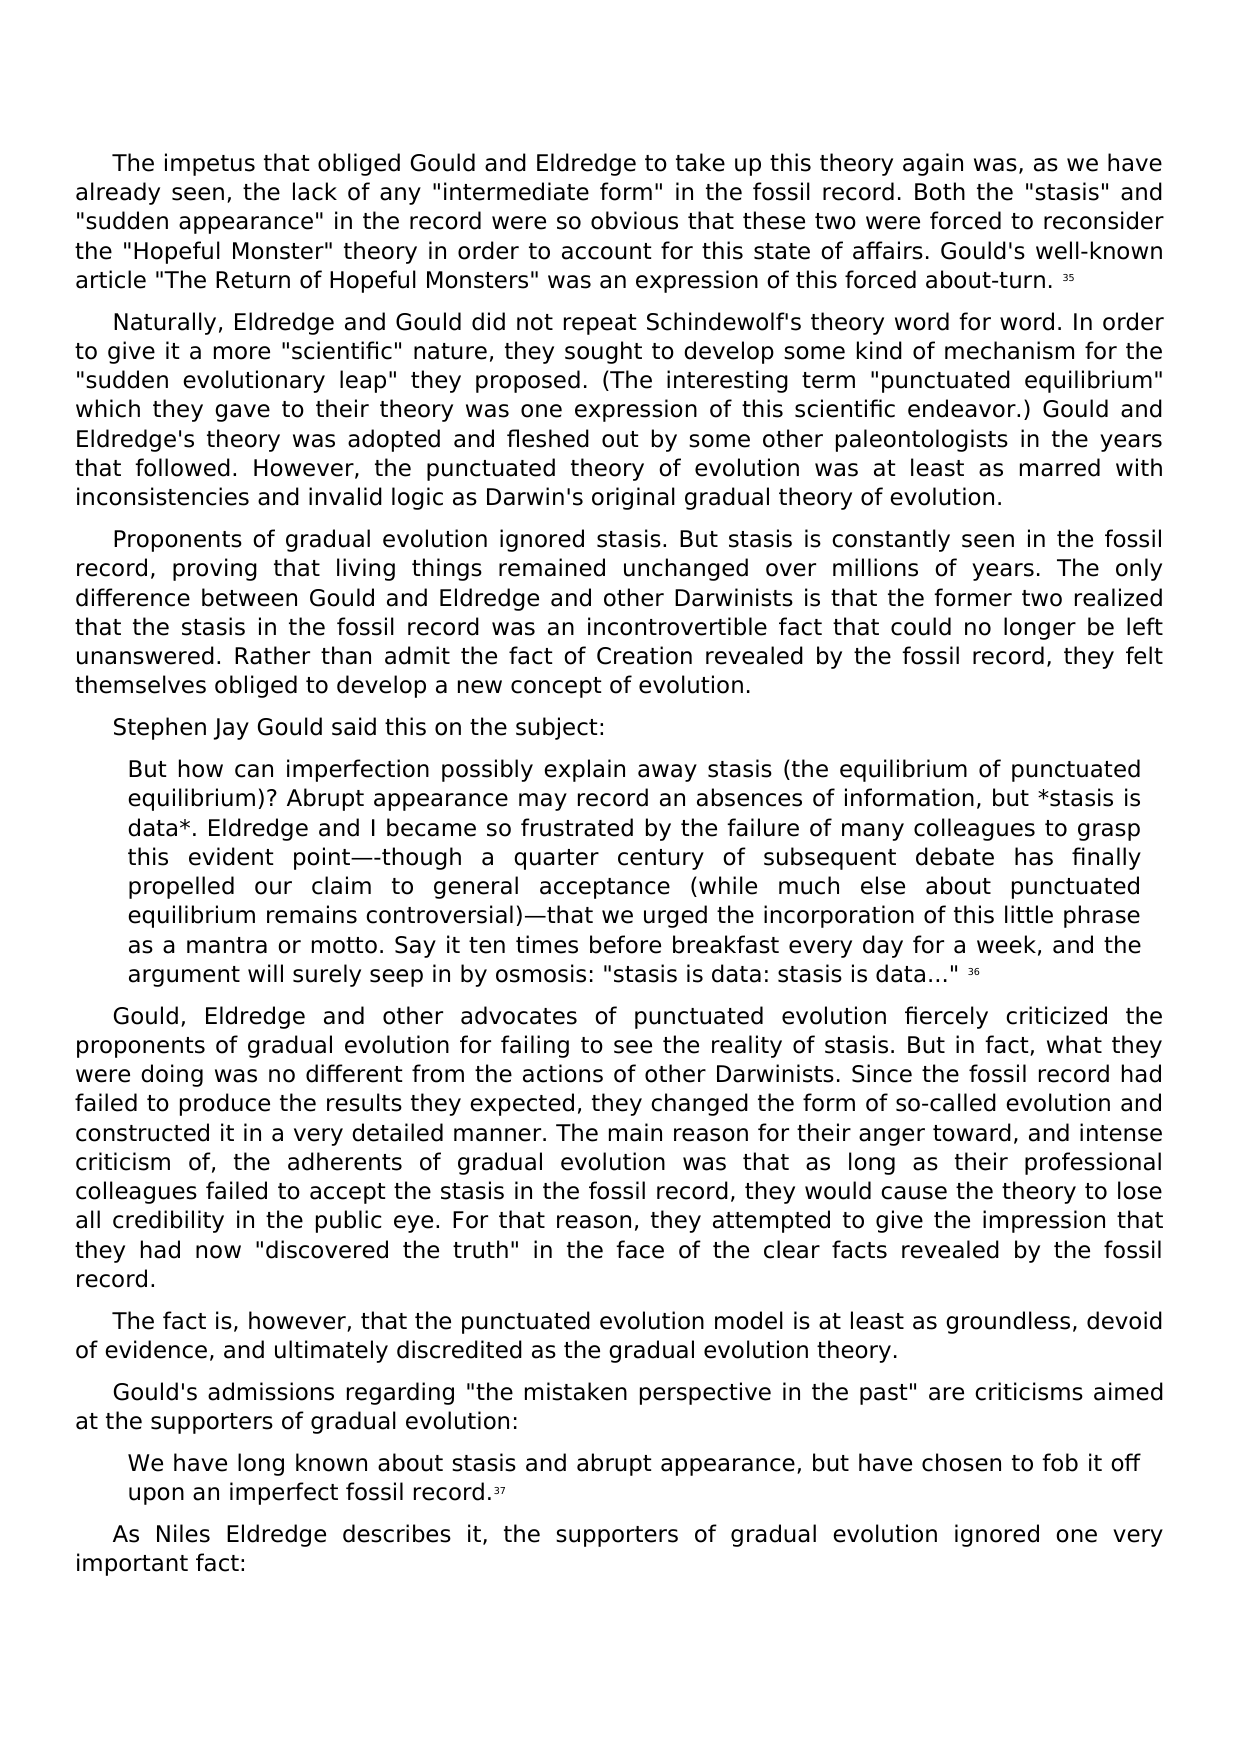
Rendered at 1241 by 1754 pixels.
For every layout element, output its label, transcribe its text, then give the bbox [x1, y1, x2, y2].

text Gould, Eldredge and other advocates of punctuated evolution fiercely criticized the proponents of gradual evolution for failing to see the reality of stasis. But in fact, what they were doing was no different from the actions of other Darwinists. Since the fossil record had failed to produce the results they expected, they changed the form of so-called evolution and constructed it in a very detailed manner. The main reason for their anger toward, and intense criticism of, the adherents of gradual evolution was that as long as their professional colleagues failed to accept the stasis in the fossil record, they would cause the theory to lose all credibility in the public eye. For that reason, they attempted to give the impression that they had now "discovered the truth" in the face of the clear facts revealed by the fossil record. [75, 1003, 1165, 1293]
text As Niles Eldredge describes it, the supporters of gradual evolution ignored one very important fact: [75, 1521, 1165, 1577]
text Gould's admissions regarding "the mistaken perspective in the past" are criticisms aimed at the supporters of gradual evolution: [75, 1379, 1165, 1435]
text Stephen Jay Gould said this on the subject: [75, 714, 1165, 741]
text We have long known about stasis and abrupt appearance, but have chosen to fob it off upon an imperfect fossil record.37 [127, 1450, 1143, 1506]
text Naturally, Eldredge and Gould did not repeat Schindewolf's theory word for word. In order to give it a more "scientific" nature, they sought to develop some kind of mechanism for the "sudden evolutionary leap" they proposed. (The interesting term "punctuated equilibrium" which they gave to their theory was one expression of this scientific endeavor.) Gould and Eldredge's theory was adopted and fleshed out by some other paleontologists in the years that followed. However, the punctuated theory of evolution was at least as marred with inconsistencies and invalid logic as Darwin's original gradual theory of evolution. [75, 309, 1165, 511]
text Proponents of gradual evolution ignored stasis. But stasis is constantly seen in the fossil record, proving that living things remained unchanged over millions of years. The only difference between Gould and Eldredge and other Darwinists is that the former two realized that the stasis in the fossil record was an incontrovertible fact that could no longer be left unanswered. Rather than admit the fact of Creation revealed by the fossil record, they felt themselves obliged to develop a new concept of evolution. [75, 526, 1165, 699]
text But how can imperfection possibly explain away stasis (the equilibrium of punctuated equilibrium)? Abrupt appearance may record an absences of information, but *stasis is data*. Eldredge and I became so frustrated by the failure of many colleagues to grasp this evident point—-though a quarter century of subsequent debate has finally propelled our claim to general acceptance (while much else about punctuated equilibrium remains controversial)—that we urged the incorporation of this little phrase as a mantra or motto. Say it ten times before breakfast every day for a week, and the argument will surely seep in by osmosis: "stasis is data: stasis is data..." 36 [127, 756, 1143, 988]
text The impetus that obliged Gould and Eldredge to take up this theory again was, as we have already seen, the lack of any "intermediate form" in the fossil record. Both the "stasis" and "sudden appearance" in the record were so obvious that these two were forced to reconsider the "Hopeful Monster" theory in order to account for this state of affairs. Gould's well-known article "The Return of Hopeful Monsters" was an expression of this forced about-turn. 35 [75, 150, 1165, 294]
text The fact is, however, that the punctuated evolution model is at least as groundless, devoid of evidence, and ultimately discredited as the gradual evolution theory. [75, 1308, 1165, 1364]
